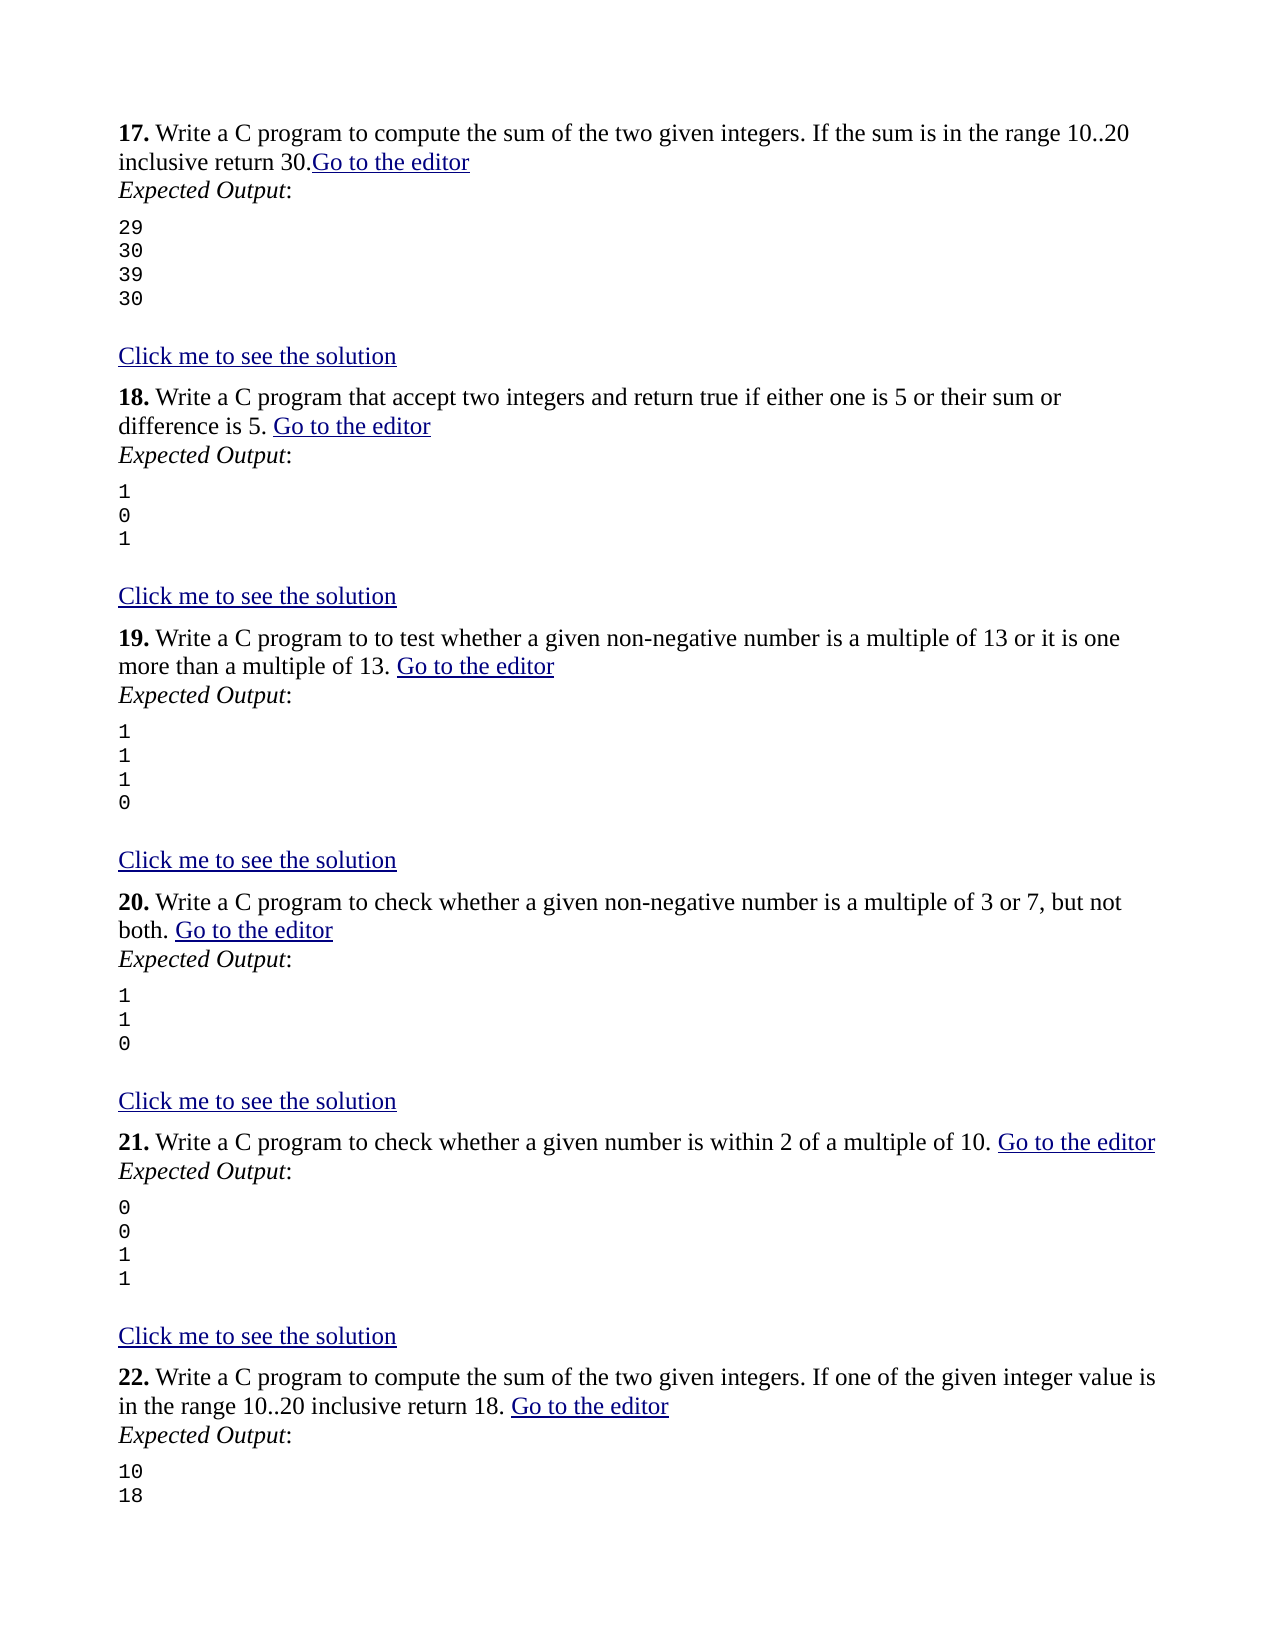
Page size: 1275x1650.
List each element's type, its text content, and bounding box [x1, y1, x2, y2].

text 1 [118, 1244, 1157, 1268]
text 1 [118, 1009, 1157, 1033]
text 22. Write a C program to compute the sum of the two given integers. If one of the given integer value is in the range 10..20 inclusive return 18. Go to the editor Expected Output: [118, 1362, 1157, 1449]
text 21. Write a C program to check whether a given number is within 2 of a multiple of 10. Go to the editor Expected Output: [118, 1127, 1157, 1184]
text 20. Write a C program to check whether a given non-negative number is a multiple of 3 or 7, but not both. Go to the editor Expected Output: [118, 887, 1157, 973]
text 0 [118, 1033, 1157, 1056]
text 0 [118, 1221, 1157, 1244]
text Click me to see the solution [118, 581, 1157, 610]
text 1 [118, 1268, 1157, 1292]
text Click me to see the solution [118, 341, 1157, 370]
text Click me to see the solution [118, 845, 1157, 874]
text 30 [118, 288, 1157, 311]
text 1 [118, 528, 1157, 552]
text 18. Write a C program that accept two integers and return true if either one is 5 or their sum or difference is 5. Go to the editor Expected Output: [118, 382, 1157, 468]
text 17. Write a C program to compute the sum of the two given integers. If the sum is in the range 10..20 inclusive return 30.Go to the editor Expected Output: [118, 118, 1157, 204]
text 1 [118, 721, 1157, 745]
text 0 [118, 792, 1157, 816]
text Click me to see the solution [118, 1321, 1157, 1350]
text 10 [118, 1461, 1157, 1485]
text 1 [118, 769, 1157, 792]
text 0 [118, 1197, 1157, 1221]
text 1 [118, 745, 1157, 769]
text 19. Write a C program to to test whether a given non-negative number is a multiple of 13 or it is one more than a multiple of 13. Go to the editor Expected Output: [118, 623, 1157, 709]
text 1 [118, 985, 1157, 1009]
text Click me to see the solution [118, 1086, 1157, 1114]
text 18 [118, 1485, 1157, 1508]
text 30 [118, 241, 1157, 264]
text 1 [118, 481, 1157, 504]
text 39 [118, 264, 1157, 288]
text 0 [118, 504, 1157, 528]
text 29 [118, 217, 1157, 241]
